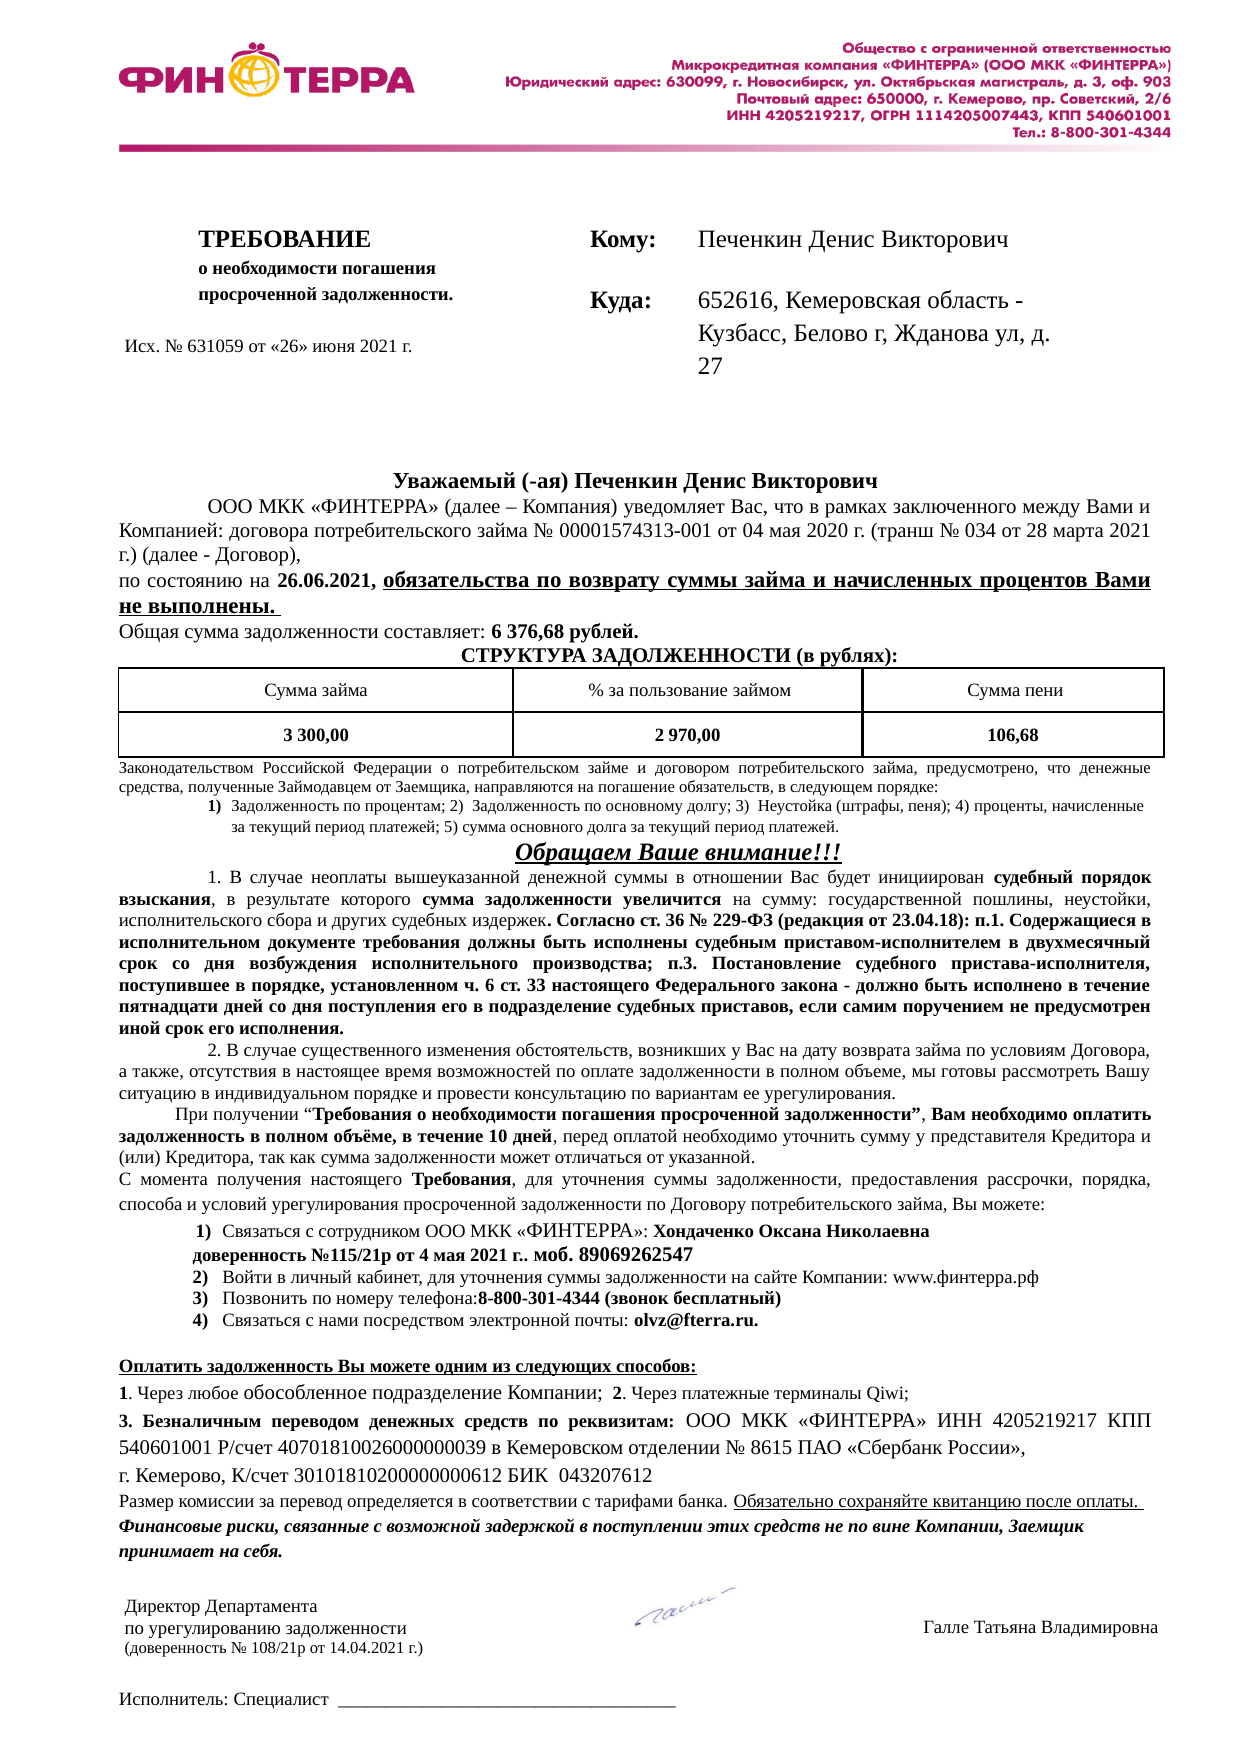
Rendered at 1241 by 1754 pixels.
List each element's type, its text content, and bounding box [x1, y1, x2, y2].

table_header Кому: [584, 218, 692, 279]
table_cell 106,68 [864, 713, 1163, 756]
text Размер комиссии за перевод определяется в соответствии с тарифами банка. Обязательно сохраняйте квитанцию после оплаты. Финансовые риски, связанные с возможной задержкой в поступлении этих средств не по вине Компании, Заемщик принимает на себя. [118, 1490, 1152, 1561]
table_header Сумма пени [864, 669, 1163, 711]
text 2. В случае существенного изменения обстоятельств, возникших у Вас на дату возврата займа по условиям Договора, а также, отсутствия в настоящее время возможностей по оплате задолженности в полном объеме, мы готовы рассмотреть Вашу ситуацию в индивидуальном порядке и провести консультацию по вариантам ее урегулирования. [118, 1038, 1152, 1103]
text 3. Безналичным переводом денежных средств по реквизитам: ООО МКК «ФИНТЕРРА» ИНН 4205219217 КПП 540601001 Р/счет 40701810026000000039 в Кемеровском отделении № 8615 ПАО «Сбербанк России», [118, 1407, 1152, 1459]
text С момента получения настоящего Требования, для уточнения суммы задолженности, предоставления рассрочки, порядка, способа и условий урегулирования просроченной задолженности по Договору потребительского займа, Вы можете: [118, 1168, 1152, 1214]
text Общая сумма задолженности составляет: 6 376,68 рублей. [118, 618, 1152, 643]
table_header ТРЕБОВАНИЕ о необходимости погашения просроченной задолженности. Исх. № 631059 от «26» июня 2021 г. [119, 218, 584, 441]
text по состоянию на 26.06.2021, обязательства по возврату суммы займа и начисленных процентов Вами не выполнены. [118, 566, 1152, 618]
list Связаться с нами посредством электронной почты: olvz@fterra.ru. [192, 1309, 1152, 1330]
table_cell 652616, Кемеровская область - Кузбасс, Белово г, Жданова ул, д. 27 [692, 279, 1058, 441]
table_header [570, 1590, 807, 1663]
text г. Кемерово, К/счет 30101810200000000612 БИК 043207612 [118, 1463, 1152, 1487]
table_header Директор Департамента по урегулированию задолженности (доверенность № 108/21р от 14.04.2021 г.) [119, 1590, 570, 1663]
table_cell 3 300,00 [119, 713, 512, 756]
picture [627, 1578, 745, 1634]
table_header Галле Татьяна Владимировна [807, 1590, 1164, 1663]
table_header [1058, 218, 1169, 441]
text Обращаем Ваше внимание!!! [118, 837, 1152, 866]
text ООО МКК «ФИНТЕРРА» (далее – Компания) уведомляет Вас, что в рамках заключенного между Вами и Компанией: договора потребительского займа № 00001574313-001 от 04 мая 2020 г. (транш № 034 от 28 марта 2021 г.) (далее - Договор), [118, 494, 1152, 566]
list Позвонить по номеру телефона:8-800-301-4344 (звонок бесплатный) [192, 1287, 1152, 1309]
text При получении “Требования о необходимости погашения просроченной задолженности”, Вам необходимо оплатить задолженность в полном объёме, в течение 10 дней, перед оплатой необходимо уточнить сумму у представителя Кредитора и (или) Кредитора, так как сумма задолженности может отличаться от указанной. [118, 1103, 1152, 1168]
list Связаться с сотрудником ООО МКК «ФИНТЕРРА»: Хондаченко Оксана Николаевна [195, 1217, 1152, 1242]
text Оплатить задолженность Вы можете одним из следующих способов: [118, 1355, 1152, 1377]
list Задолженность по процентам; 2) Задолженность по основному долгу; 3) Неустойка (штрафы, пеня); 4) проценты, начисленные за текущий период платежей; 5) сумма основного долга за текущий период платежей. [207, 796, 1152, 836]
table_header % за пользование займом [514, 669, 861, 711]
text доверенность №115/21р от 4 мая 2021 г.. моб. 89069262547 [192, 1242, 1152, 1266]
picture [118, 42, 1171, 152]
text 1. В случае неоплаты вышеуказанной денежной суммы в отношении Вас будет инициирован судебный порядок взыскания, в результате которого сумма задолженности увеличится на сумму: государственной пошлины, неустойки, исполнительского сбора и других судебных издержек. Согласно ст. 36 № 229-ФЗ (редакция от 23.04.18): п.1. Содержащиеся в исполнительном документе требования должны быть исполнены судебным приставом-исполнителем в двухмесячный срок со дня возбуждения исполнительного производства; п.3. Постановление судебного пристава-исполнителя, поступившее в порядке, установленном ч. 6 ст. 33 настоящего Федерального закона - должно быть исполнено в течение пятнадцати дней со дня поступления его в подразделение судебных приставов, если самим поручением не предусмотрен иной срок его исполнения. [118, 866, 1152, 1038]
table_header Печенкин Денис Викторович [692, 218, 1058, 279]
table_cell Куда: [584, 279, 692, 441]
text Законодательством Российской Федерации о потребительском займе и договором потребительского займа, предусмотрено, что денежные средства, полученные Займодавцем от Заемщика, направляются на погашение обязательств, в следующем порядке: [118, 758, 1152, 796]
text Уважаемый (-ая) Печенкин Денис Викторович [118, 467, 1152, 494]
text 1. Через любое обособленное подразделение Компании; 2. Через платежные терминалы Qiwi; [118, 1380, 1152, 1404]
table_cell 2 970,00 [514, 713, 861, 756]
table_header Сумма займа [119, 669, 512, 711]
text СТРУКТУРА ЗАДОЛЖЕННОСТИ (в рублях): [118, 643, 1152, 667]
text Исполнитель: Специалист ____________________________________ [118, 1688, 1152, 1709]
list Войти в личный кабинет, для уточнения суммы задолженности на сайте Компании: www.финтерра.рф [163, 1266, 1152, 1287]
